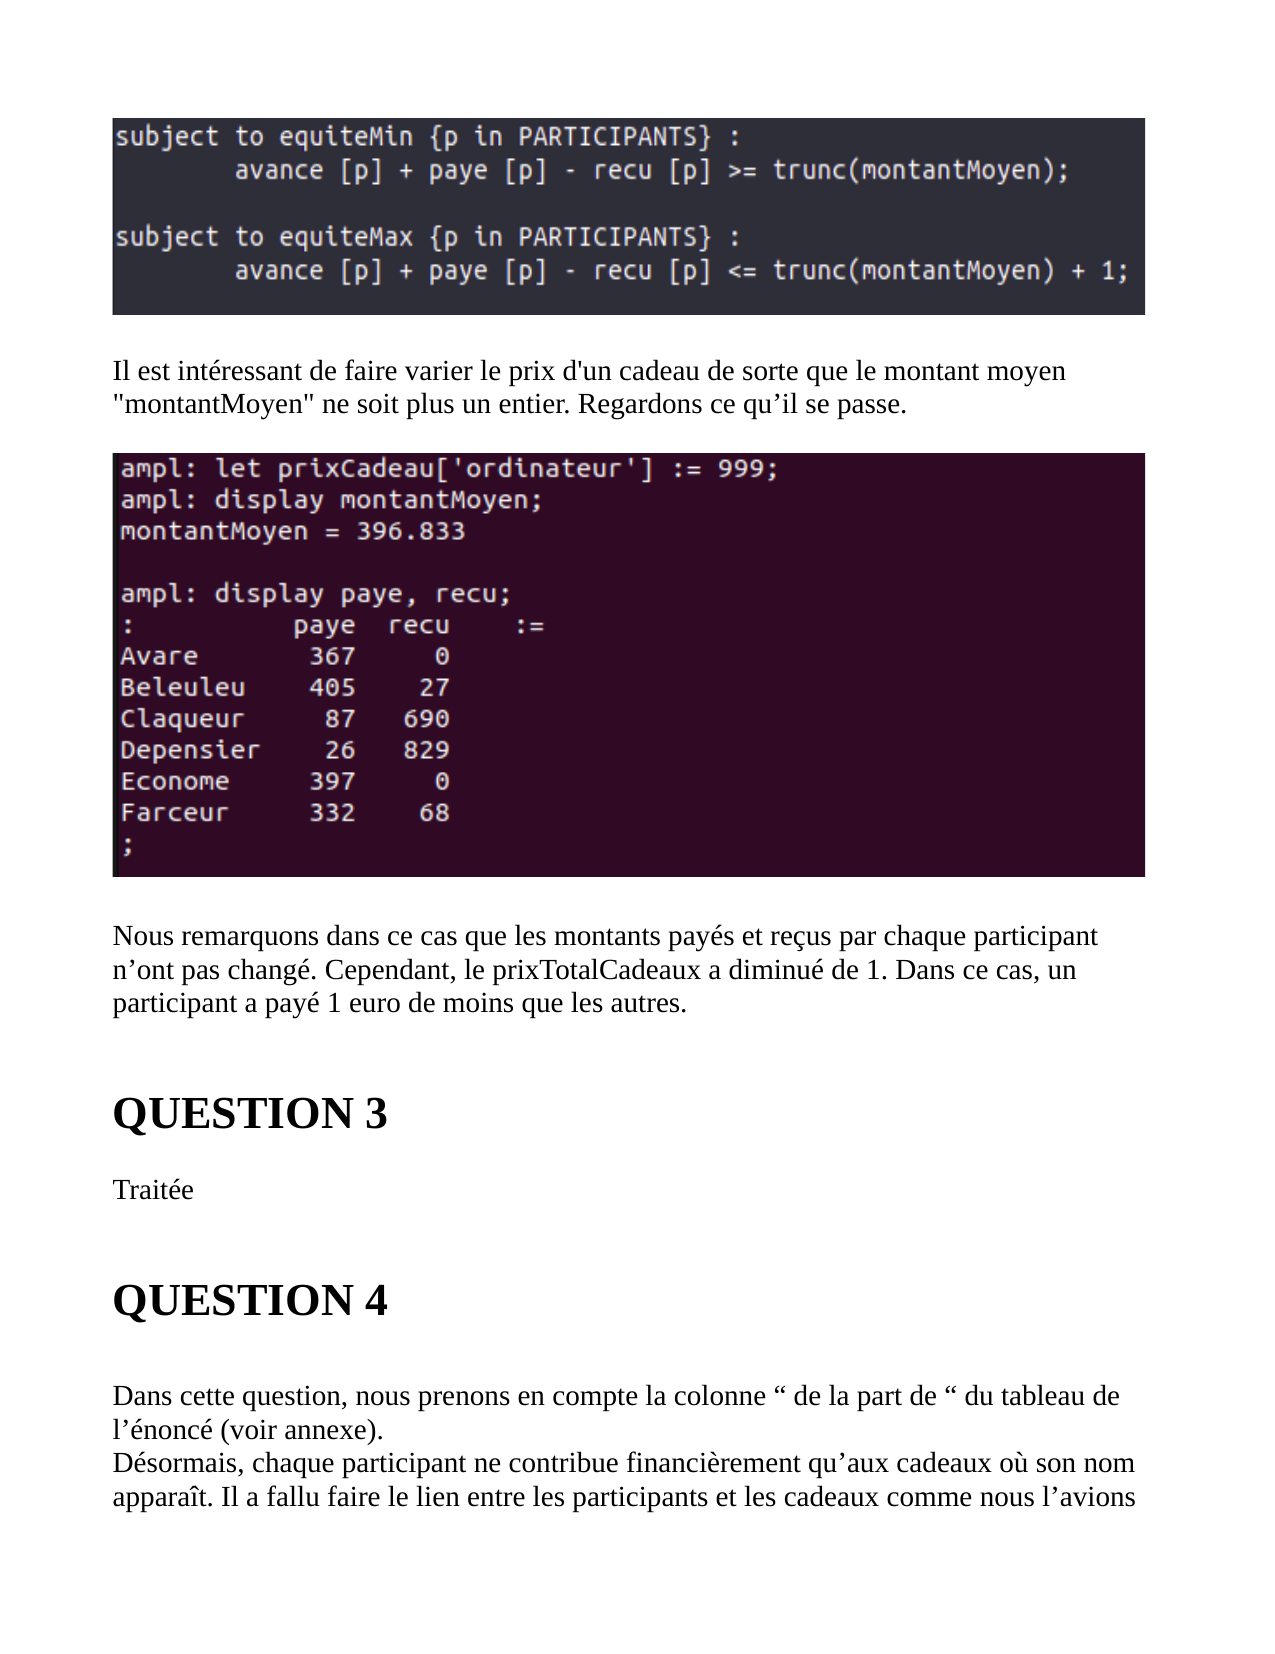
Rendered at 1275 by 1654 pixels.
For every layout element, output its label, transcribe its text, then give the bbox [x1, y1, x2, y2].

text QUESTION 3 [112, 1086, 1158, 1139]
text Désormais, chaque participant ne contribue financièrement qu’aux cadeaux où son nom apparaît. Il a fallu faire le lien entre les participants et les cadeaux comme nous l’avions [112, 1445, 1158, 1512]
text Il est intéressant de faire varier le prix d'un cadeau de sorte que le montant moyen "montantMoyen" ne soit plus un entier. Regardons ce qu’il se passe. [112, 353, 1158, 420]
text Nous remarquons dans ce cas que les montants payés et reçus par chaque participant n’ont pas changé. Cependant, le prixTotalCadeaux a diminué de 1. Dans ce cas, un participant a payé 1 euro de moins que les autres. [112, 918, 1158, 1019]
text QUESTION 4 [112, 1273, 1158, 1326]
text Dans cette question, nous prenons en compte la colonne “ de la part de “ du tableau de l’énoncé (voir annexe). [112, 1378, 1158, 1445]
text Traitée [112, 1172, 1158, 1206]
picture [112, 453, 1146, 877]
picture [112, 118, 1146, 315]
